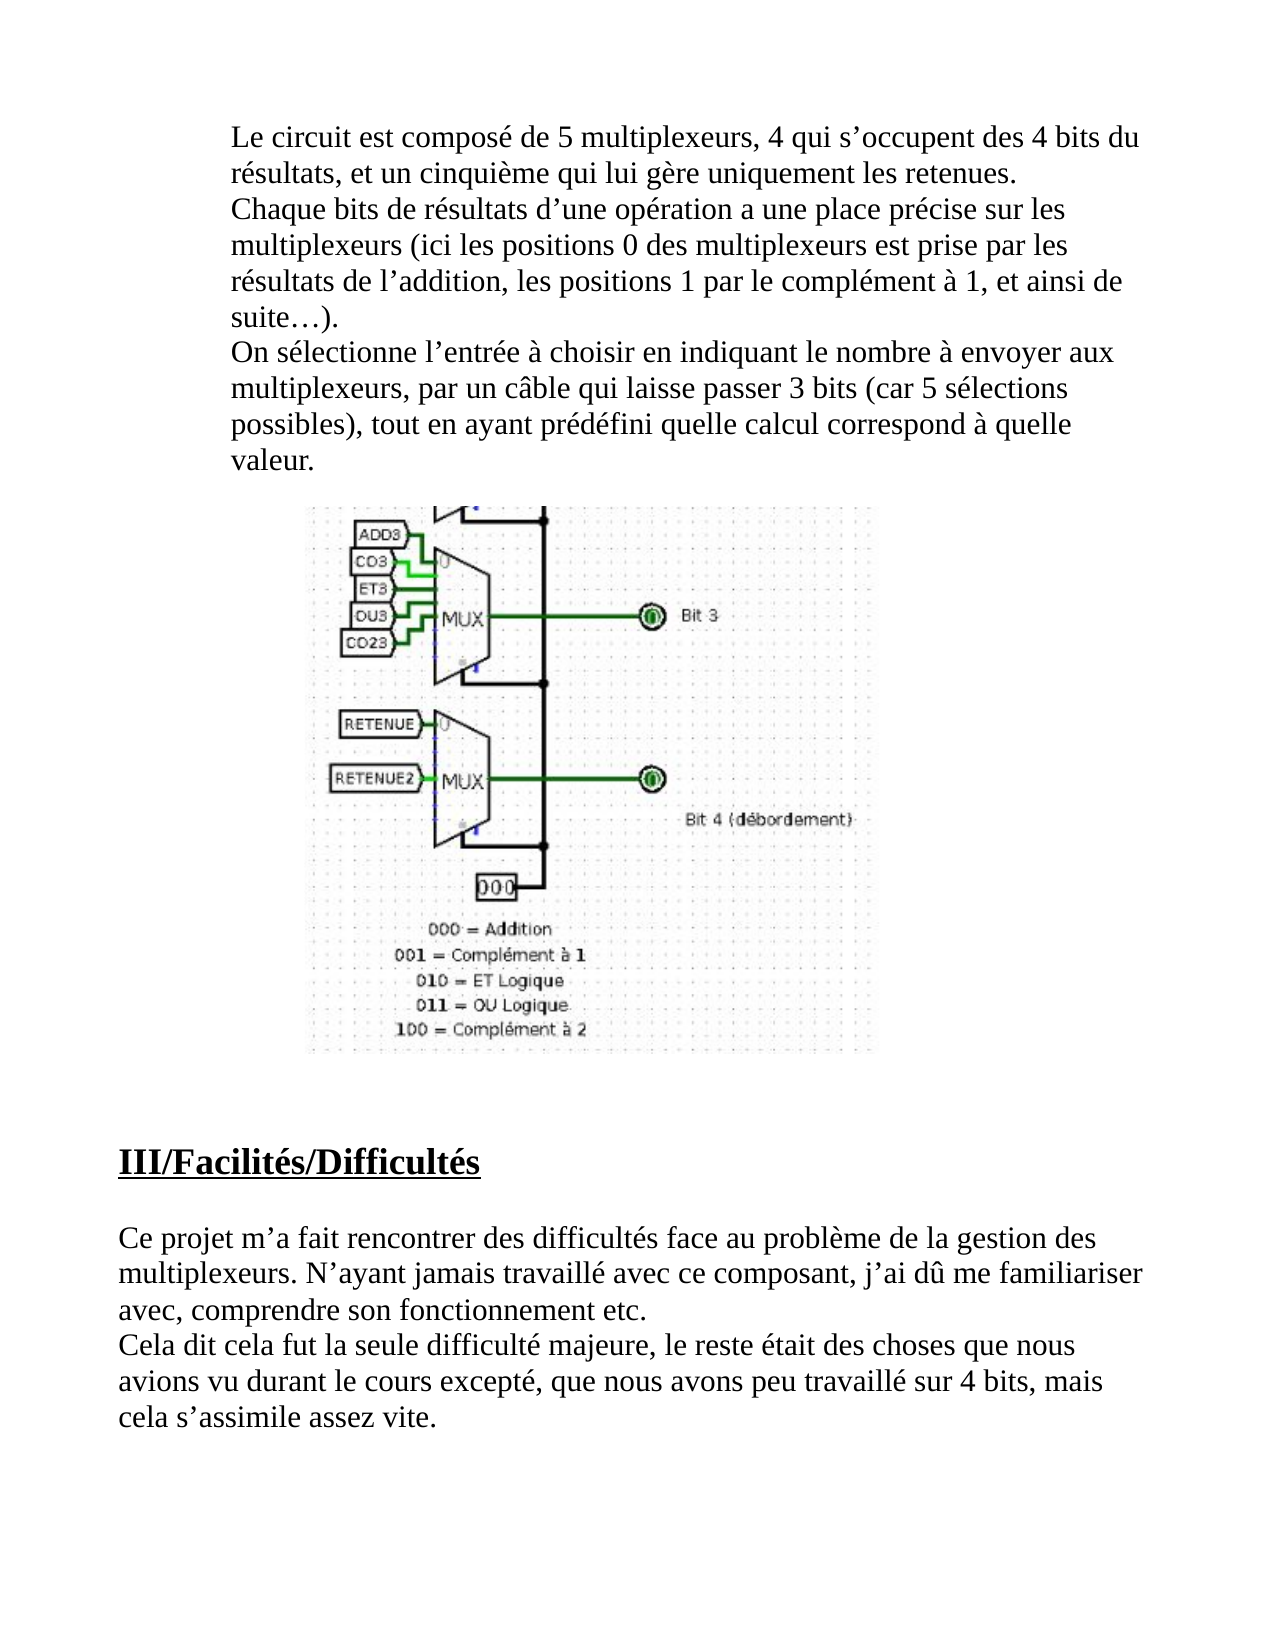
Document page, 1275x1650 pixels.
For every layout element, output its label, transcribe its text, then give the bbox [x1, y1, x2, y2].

text Le circuit est composé de 5 multiplexeurs, 4 qui s’occupent des 4 bits du résultats, et un cinquième qui lui gère uniquement les retenues. [231, 118, 1157, 190]
text Chaque bits de résultats d’une opération a une place précise sur les multiplexeurs (ici les positions 0 des multiplexeurs est prise par les résultats de l’addition, les positions 1 par le complément à 1, et ainsi de suite…). [231, 190, 1157, 334]
text Cela dit cela fut la seule difficulté majeure, le reste était des choses que nous avions vu durant le cours excepté, que nous avons peu travaillé sur 4 bits, mais cela s’assimile assez vite. [118, 1327, 1157, 1434]
text Ce projet m’a fait rencontrer des difficultés face au problème de la gestion des multiplexeurs. N’ayant jamais travaillé avec ce composant, j’ai dû me familiariser avec, comprendre son fonctionnement etc. [118, 1219, 1157, 1327]
text III/Facilités/Difficultés [118, 1140, 1157, 1183]
text On sélectionne l’entrée à choisir en indiquant le nombre à envoyer aux multiplexeurs, par un câble qui laisse passer 3 bits (car 5 sélections possibles), tout en ayant prédéfini quelle calcul correspond à quelle valeur. [231, 334, 1157, 477]
